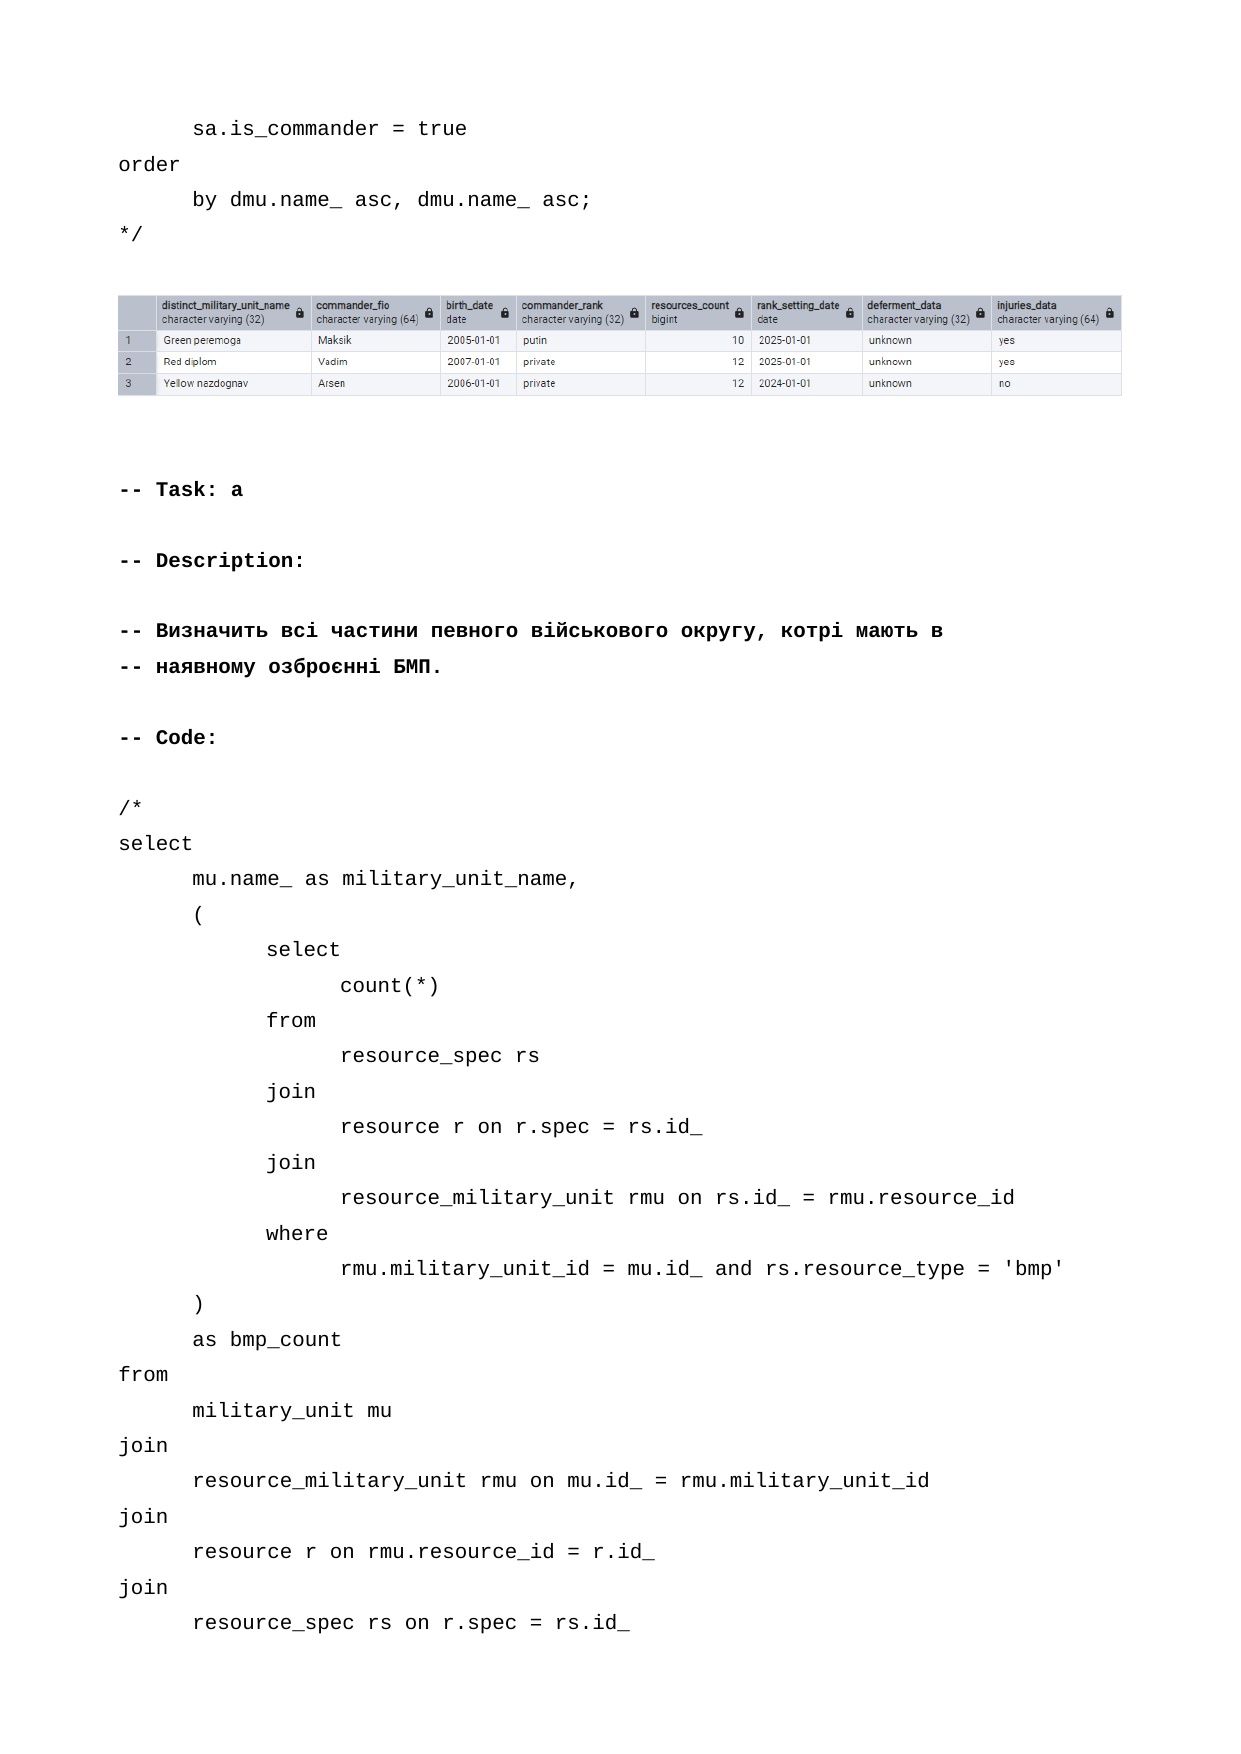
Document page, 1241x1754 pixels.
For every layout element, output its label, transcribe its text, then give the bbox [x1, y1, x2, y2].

text by dmu.name_ asc, dmu.name_ asc; [118, 189, 1122, 213]
text select [118, 939, 1122, 963]
text resource_spec rs on r.spec = rs.id_ [118, 1612, 1122, 1636]
text -- наявному озброєнні БМП. [118, 656, 1122, 679]
text military_unit mu [118, 1400, 1122, 1423]
text as bmp_count [118, 1329, 1122, 1352]
text join [118, 1152, 1122, 1175]
text join [118, 1081, 1122, 1104]
text ) [118, 1293, 1122, 1317]
text /* [118, 798, 1122, 821]
text resource_military_unit rmu on rs.id_ = rmu.resource_id [118, 1187, 1122, 1211]
text ( [118, 904, 1122, 927]
text join [118, 1577, 1122, 1600]
text resource_military_unit rmu on mu.id_ = rmu.military_unit_id [118, 1471, 1122, 1494]
text sa.is_commander = true [118, 118, 1122, 142]
text join [118, 1435, 1122, 1459]
picture [118, 295, 1123, 397]
text resource r on rmu.resource_id = r.id_ [118, 1541, 1122, 1565]
text -- Code: [118, 727, 1122, 750]
text from [118, 1364, 1122, 1388]
text rmu.military_unit_id = mu.id_ and rs.resource_type = 'bmp' [118, 1258, 1122, 1282]
text -- Task: a [118, 479, 1122, 502]
text mu.name_ as military_unit_name, [118, 868, 1122, 892]
text order [118, 153, 1122, 177]
text -- Description: [118, 550, 1122, 573]
text select [118, 833, 1122, 857]
text resource_spec rs [118, 1046, 1122, 1069]
text from [118, 1010, 1122, 1034]
text where [118, 1223, 1122, 1246]
text -- Визначить всі частини певного військового округу, котрі мають в [118, 621, 1122, 644]
text */ [118, 224, 1122, 248]
text resource r on r.spec = rs.id_ [118, 1116, 1122, 1140]
text join [118, 1506, 1122, 1529]
text count(*) [118, 975, 1122, 998]
